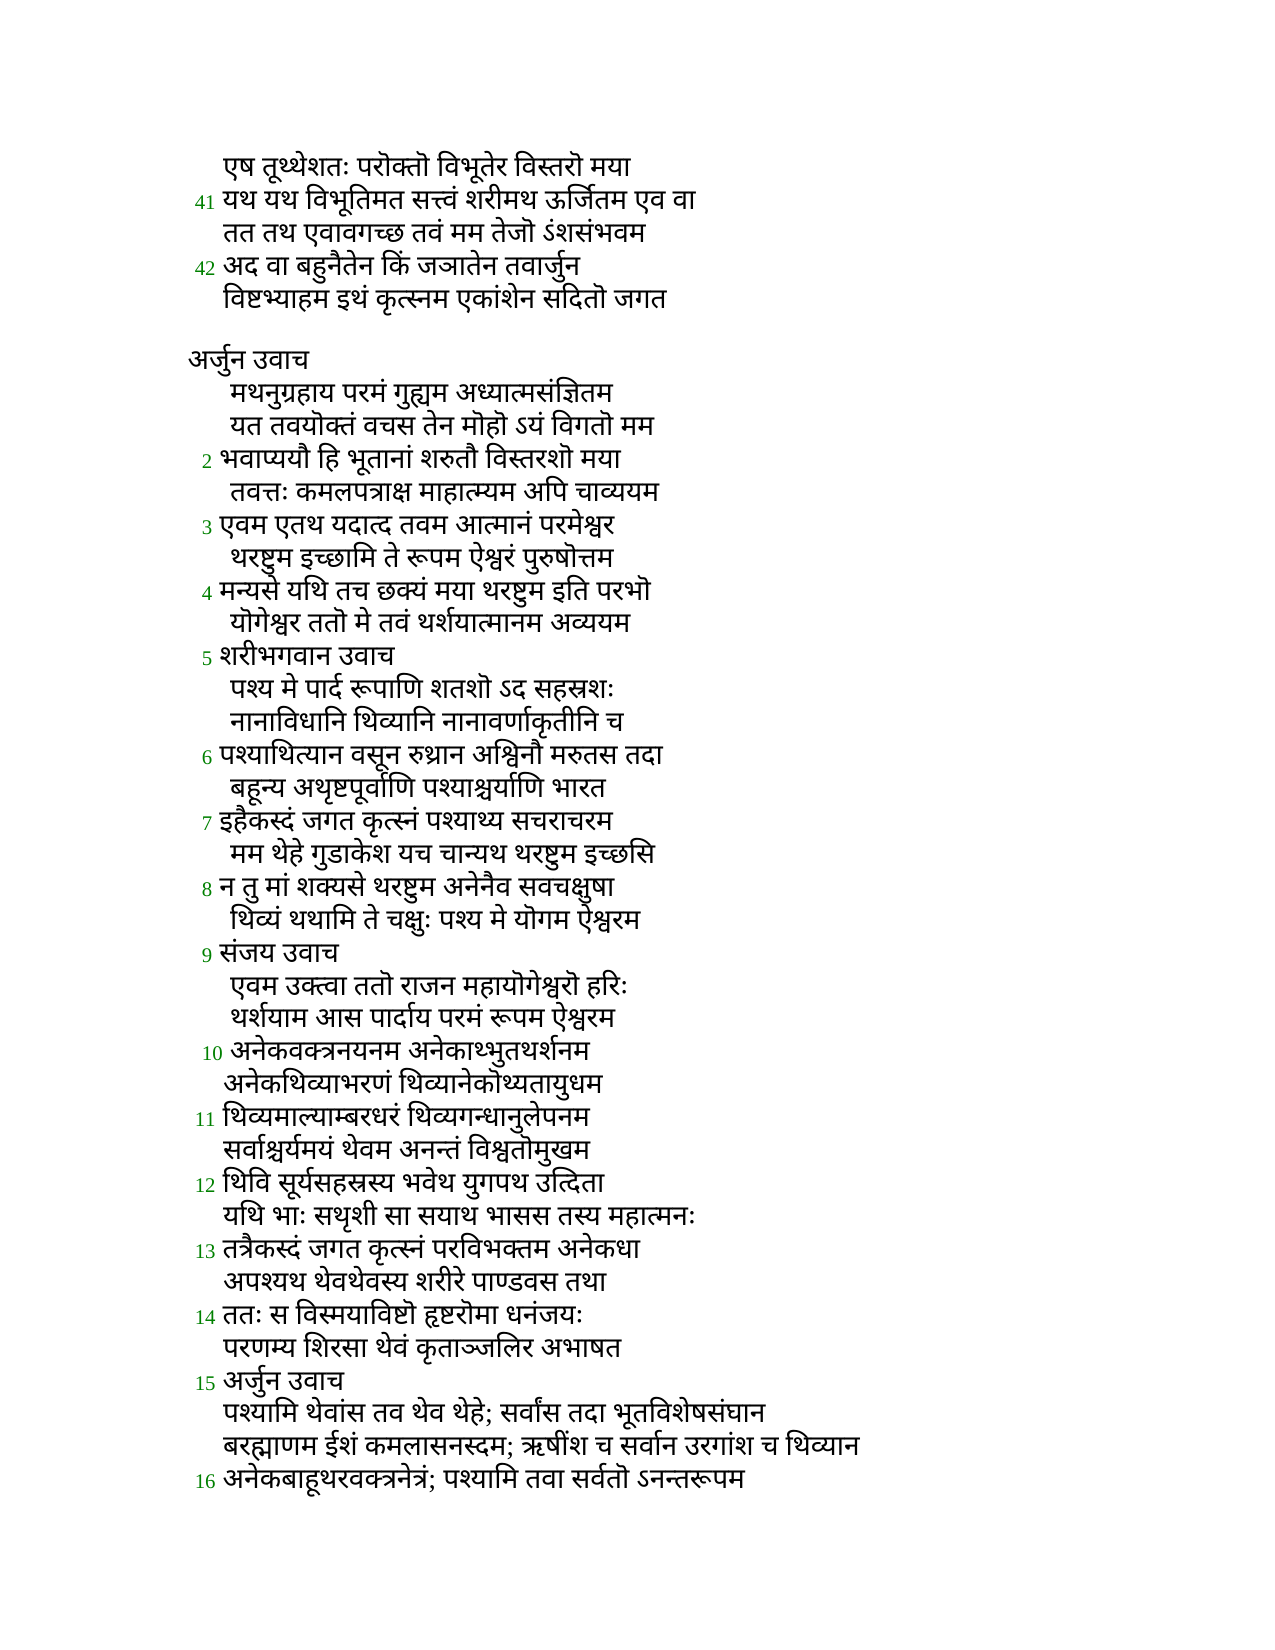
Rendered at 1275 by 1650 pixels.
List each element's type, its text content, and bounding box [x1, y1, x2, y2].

text अर्जुन उवाच मथनुग्रहाय परमं गुह्यम अध्यात्मसंज्ञितम यत तवयॊक्तं वचस तेन मॊहॊ ऽयं विगतॊ मम 2 भवाप्ययौ हि भूतानां शरुतौ विस्तरशॊ मया तवत्तः कमलपत्राक्ष माहात्म्यम अपि चाव्ययम 3 एवम एतथ यदात्द तवम आत्मानं परमेश्वर थरष्टुम इच्छामि ते रूपम ऐश्वरं पुरुषॊत्तम 4 मन्यसे यथि तच छक्यं मया थरष्टुम इति परभॊ यॊगेश्वर ततॊ मे तवं थर्शयात्मानम अव्ययम 5 शरीभगवान उवाच पश्य मे पार्द रूपाणि शतशॊ ऽद सहस्रशः नानाविधानि थिव्यानि नानावर्णाकृतीनि च 6 पश्याथित्यान वसून रुथ्रान अश्विनौ मरुतस तदा बहून्य अथृष्टपूर्वाणि पश्याश्चर्याणि भारत 7 इहैकस्दं जगत कृत्स्नं पश्याथ्य सचराचरम मम थेहे गुडाकेश यच चान्यथ थरष्टुम इच्छसि 8 न तु मां शक्यसे थरष्टुम अनेनैव सवचक्षुषा थिव्यं थथामि ते चक्षुः पश्य मे यॊगम ऐश्वरम 9 संजय उवाच एवम उक्त्वा ततॊ राजन महायॊगेश्वरॊ हरिः थर्शयाम आस पार्दाय परमं रूपम ऐश्वरम 10 अनेकवक्त्रनयनम अनेकाथ्भुतथर्शनम अनेकथिव्याभरणं थिव्यानेकॊथ्यतायुधम 11 थिव्यमाल्याम्बरधरं थिव्यगन्धानुलेपनम सर्वाश्चर्यमयं थेवम अनन्तं विश्वतॊमुखम 12 थिवि सूर्यसहस्रस्य भवेथ युगपथ उत्दिता यथि भाः सथृशी सा सयाथ भासस तस्य महात्मनः 13 तत्रैकस्दं जगत कृत्स्नं परविभक्तम अनेकधा अपश्यथ थेवथेवस्य शरीरे पाण्डवस तथा 14 ततः स विस्मयाविष्टॊ हृष्टरॊमा धनंजयः परणम्य शिरसा थेवं कृताञ्जलिर अभाषत 15 अर्जुन उवाच पश्यामि थेवांस तव थेव थेहे; सर्वांस तदा भूतविशेषसंघान बरह्माणम ईशं कमलासनस्दम; ऋषींश च सर्वान उरगांश च थिव्यान 16 अनेकबाहूथरवक्त्रनेत्रं; पश्यामि तवा सर्वतॊ ऽनन्तरूपम [187, 343, 1087, 1495]
text एष तूथ्थेशतः परॊक्तॊ विभूतेर विस्तरॊ मया 41 यथ यथ विभूतिमत सत्त्वं शरीमथ ऊर्जितम एव वा तत तथ एवावगच्छ तवं मम तेजॊ ऽंशसंभवम 42 अद वा बहुनैतेन किं जञातेन तवार्जुन विष्टभ्याहम इथं कृत्स्नम एकांशेन सदितॊ जगत [187, 150, 1087, 314]
